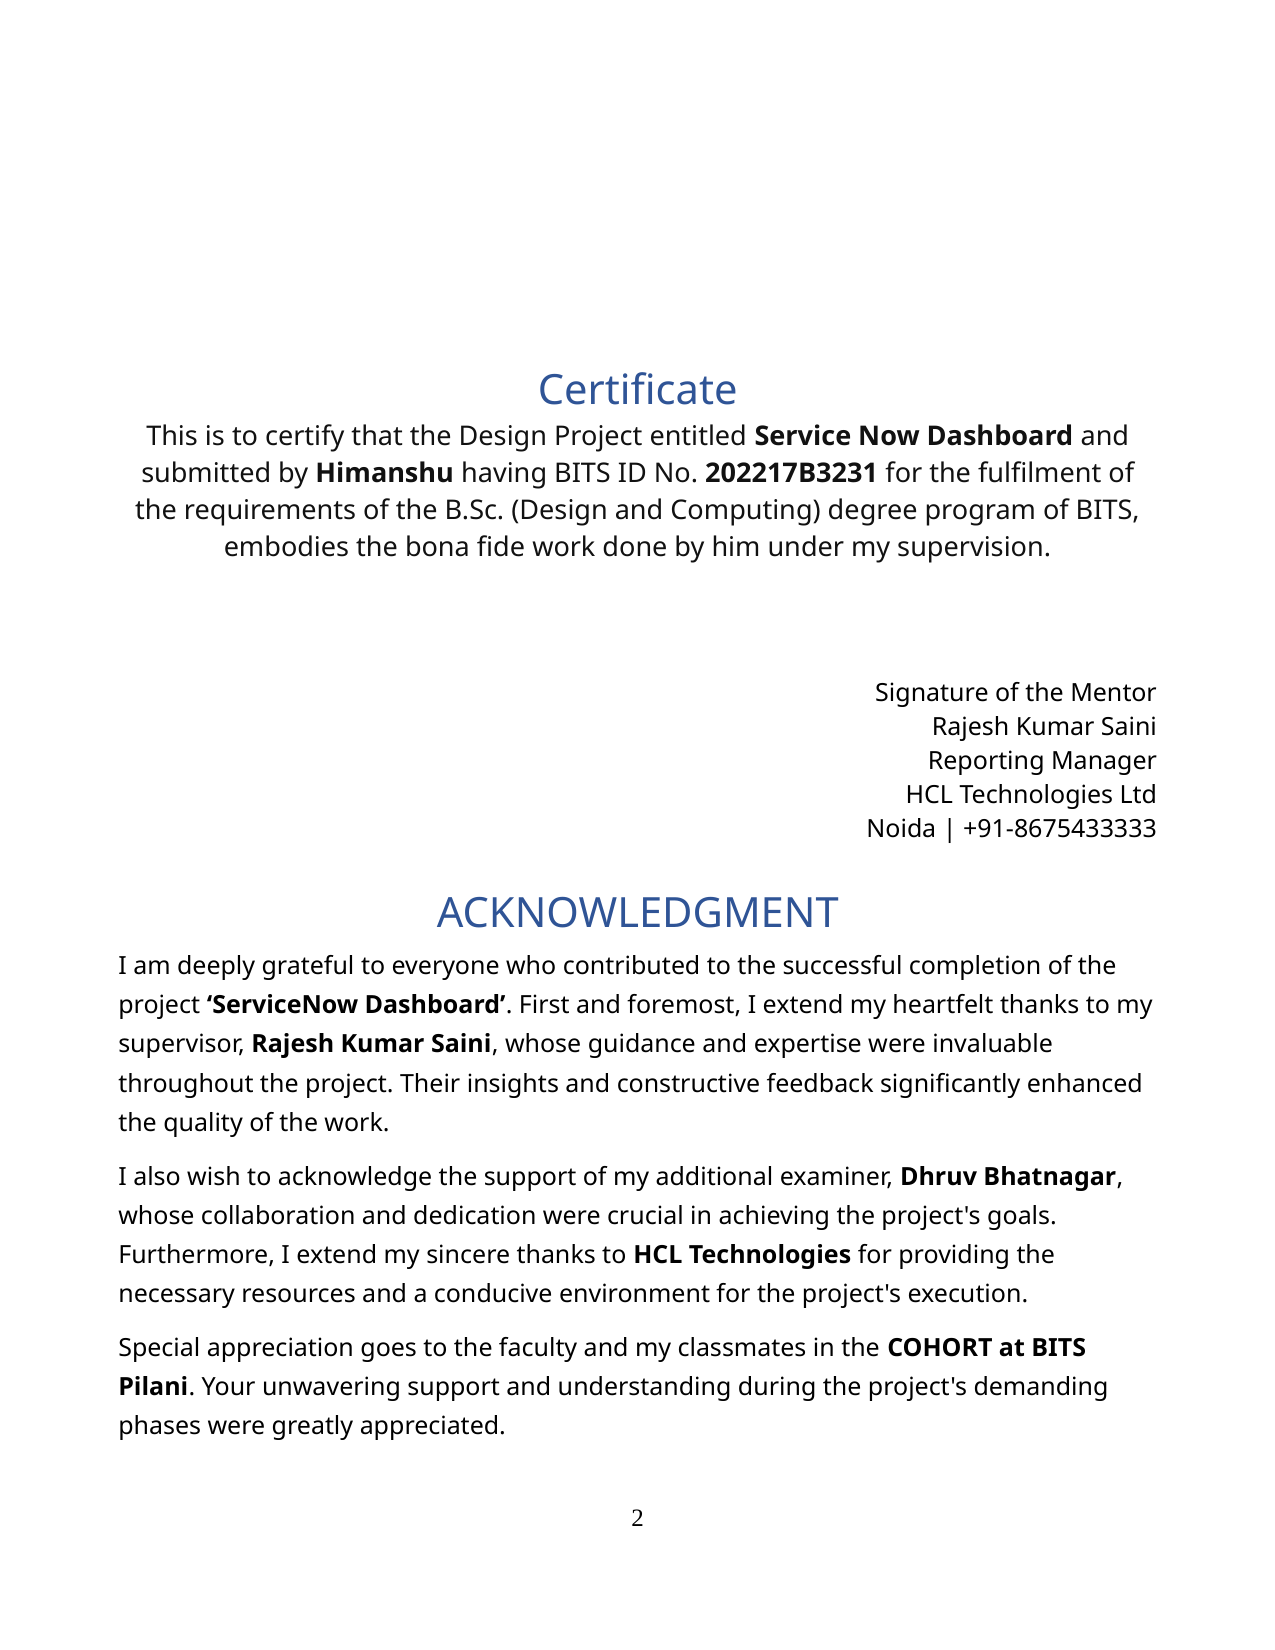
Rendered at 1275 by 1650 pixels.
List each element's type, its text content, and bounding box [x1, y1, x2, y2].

text I also wish to acknowledge the support of my additional examiner, Dhruv Bhatnagar, whose collaboration and dedication were crucial in achieving the project's goals. Furthermore, I extend my sincere thanks to HCL Technologies for providing the necessary resources and a conducive environment for the project's execution. [118, 1158, 1157, 1310]
subtitle Certificate This is to certify that the Design Project entitled Service Now Dashboard and submitted by Himanshu having BITS ID No. 202217B3231 for the fulfilment of the requirements of the B.Sc. (Design and Computing) degree program of BITS, embodies the bona fide work done by him under my supervision. [118, 360, 1157, 564]
text Special appreciation goes to the faculty and my classmates in the COHORT at BITS Pilani. Your unwavering support and understanding during the project's demanding phases were greatly appreciated. [118, 1329, 1157, 1442]
text HCL Technologies Ltd [118, 777, 1157, 811]
text Rajesh Kumar Saini [118, 709, 1157, 743]
text Reporting Manager [118, 743, 1157, 777]
text Noida | +91-8675433333 [118, 811, 1157, 845]
text Signature of the Mentor [118, 675, 1157, 709]
text I am deeply grateful to everyone who contributed to the successful completion of the project ‘ServiceNow Dashboard’. First and foremost, I extend my heartfelt thanks to my supervisor, Rajesh Kumar Saini, whose guidance and expertise were invaluable throughout the project. Their insights and constructive feedback significantly enhanced the quality of the work. [118, 948, 1157, 1138]
subtitle ACKNOWLEDGMENT [118, 883, 1157, 939]
